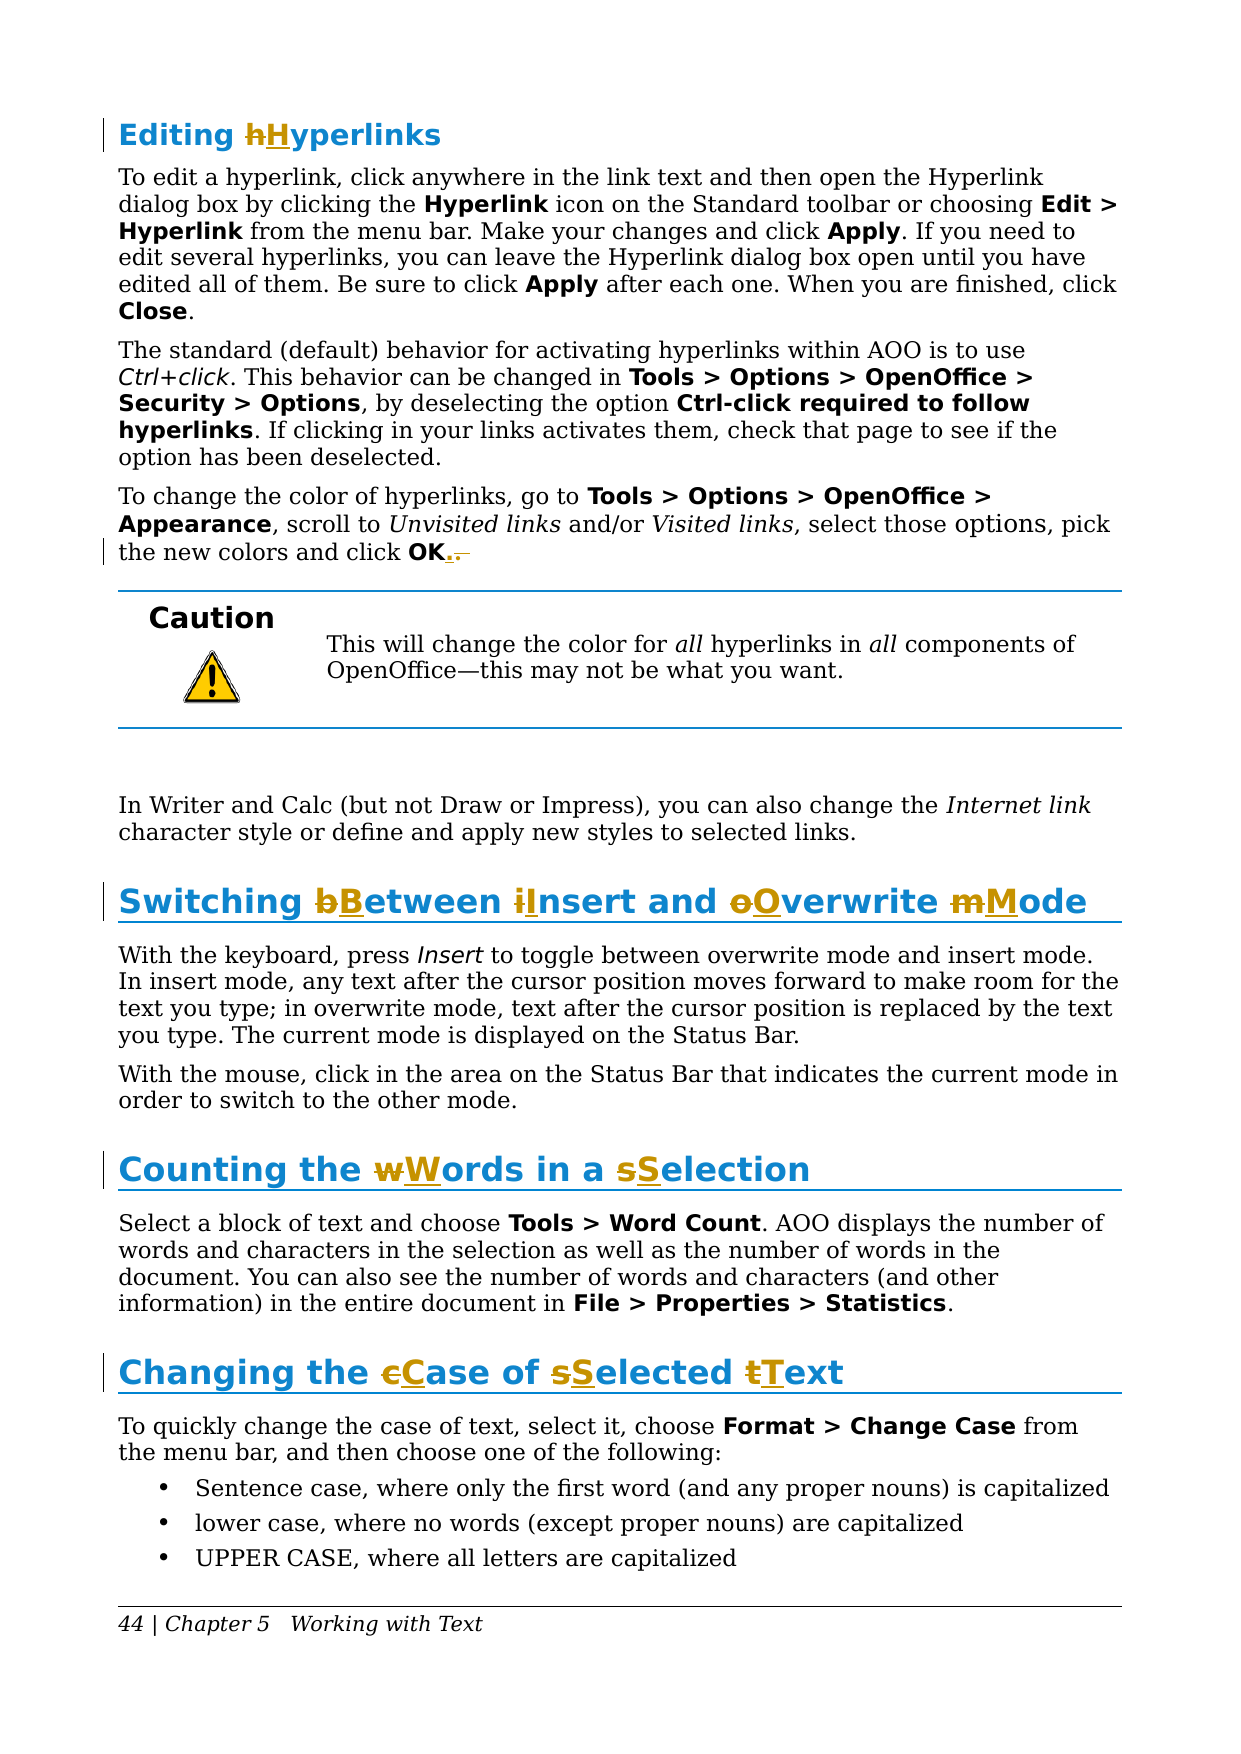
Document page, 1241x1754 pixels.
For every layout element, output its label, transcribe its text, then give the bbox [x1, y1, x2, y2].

list To quickly change the case of text, select it, choose Format > Change Case from the menu bar, and then choose one of the following: [118, 1413, 1122, 1466]
text To change the color of hyperlinks, go to Tools > Options > OpenOffice > Appearance, scroll to Unvisited links and/or Visited links, select those options, pick the new colors and click OK. [118, 483, 1122, 565]
text With the keyboard, press Insert to toggle between overwrite mode and insert mode. In insert mode, any text after the cursor position moves forward to make room for the text you type; in overwrite mode, text after the cursor position is replaced by the text you type. The current mode is displayed on the Status Bar. [118, 942, 1122, 1048]
list Sentence case, where only the first word (and any proper nouns) is capitalized [156, 1473, 1122, 1502]
text In Writer and Calc (but not Draw or Impress), you can also change the Internet link character style or define and apply new styles to selected links. [118, 793, 1122, 846]
text Select a block of text and choose Tools > Word Count. AOO displays the number of words and characters in the selection as well as the number of words in the document. You can also see the number of words and characters (and other information) in the entire document in File > Properties > Statistics. [118, 1210, 1122, 1317]
subtitle Counting the Words in a Selection [118, 1151, 1122, 1189]
text To edit a hyperlink, click anywhere in the link text and then open the Hyperlink dialog box by clicking the Hyperlink icon on the Standard toolbar or choosing Edit > Hyperlink from the menu bar. Make your changes and click Apply. If you need to edit several hyperlinks, you can leave the Hyperlink dialog box open until you have edited all of them. Be sure to click Apply after each one. When you are finished, click Close. [118, 164, 1122, 324]
subtitle Switching Between Insert and Overwrite Mode [118, 882, 1122, 921]
table_header This will change the color for all hyperlinks in all components of OpenOffice—this may not be what you want. [305, 592, 1122, 727]
picture [179, 646, 244, 707]
list lower case, where no words (except proper nouns) are capitalized [156, 1508, 1122, 1537]
subtitle Changing the Case of Selected Text [118, 1353, 1122, 1392]
subtitle Editing Hyperlinks [118, 118, 1122, 152]
list UPPER CASE, where all letters are capitalized [156, 1543, 1122, 1573]
text The standard (default) behavior for activating hyperlinks within AOO is to use Ctrl+click. This behavior can be changed in Tools > Options > OpenOffice > Security > Options, by deselecting the option Ctrl-click required to follow hyperlinks. If clicking in your links activates them, check that page to see if the option has been deselected. [118, 337, 1122, 470]
table_header Caution [118, 592, 305, 727]
text With the mouse, click in the area on the Status Bar that indicates the current mode in order to switch to the other mode. [118, 1061, 1122, 1114]
